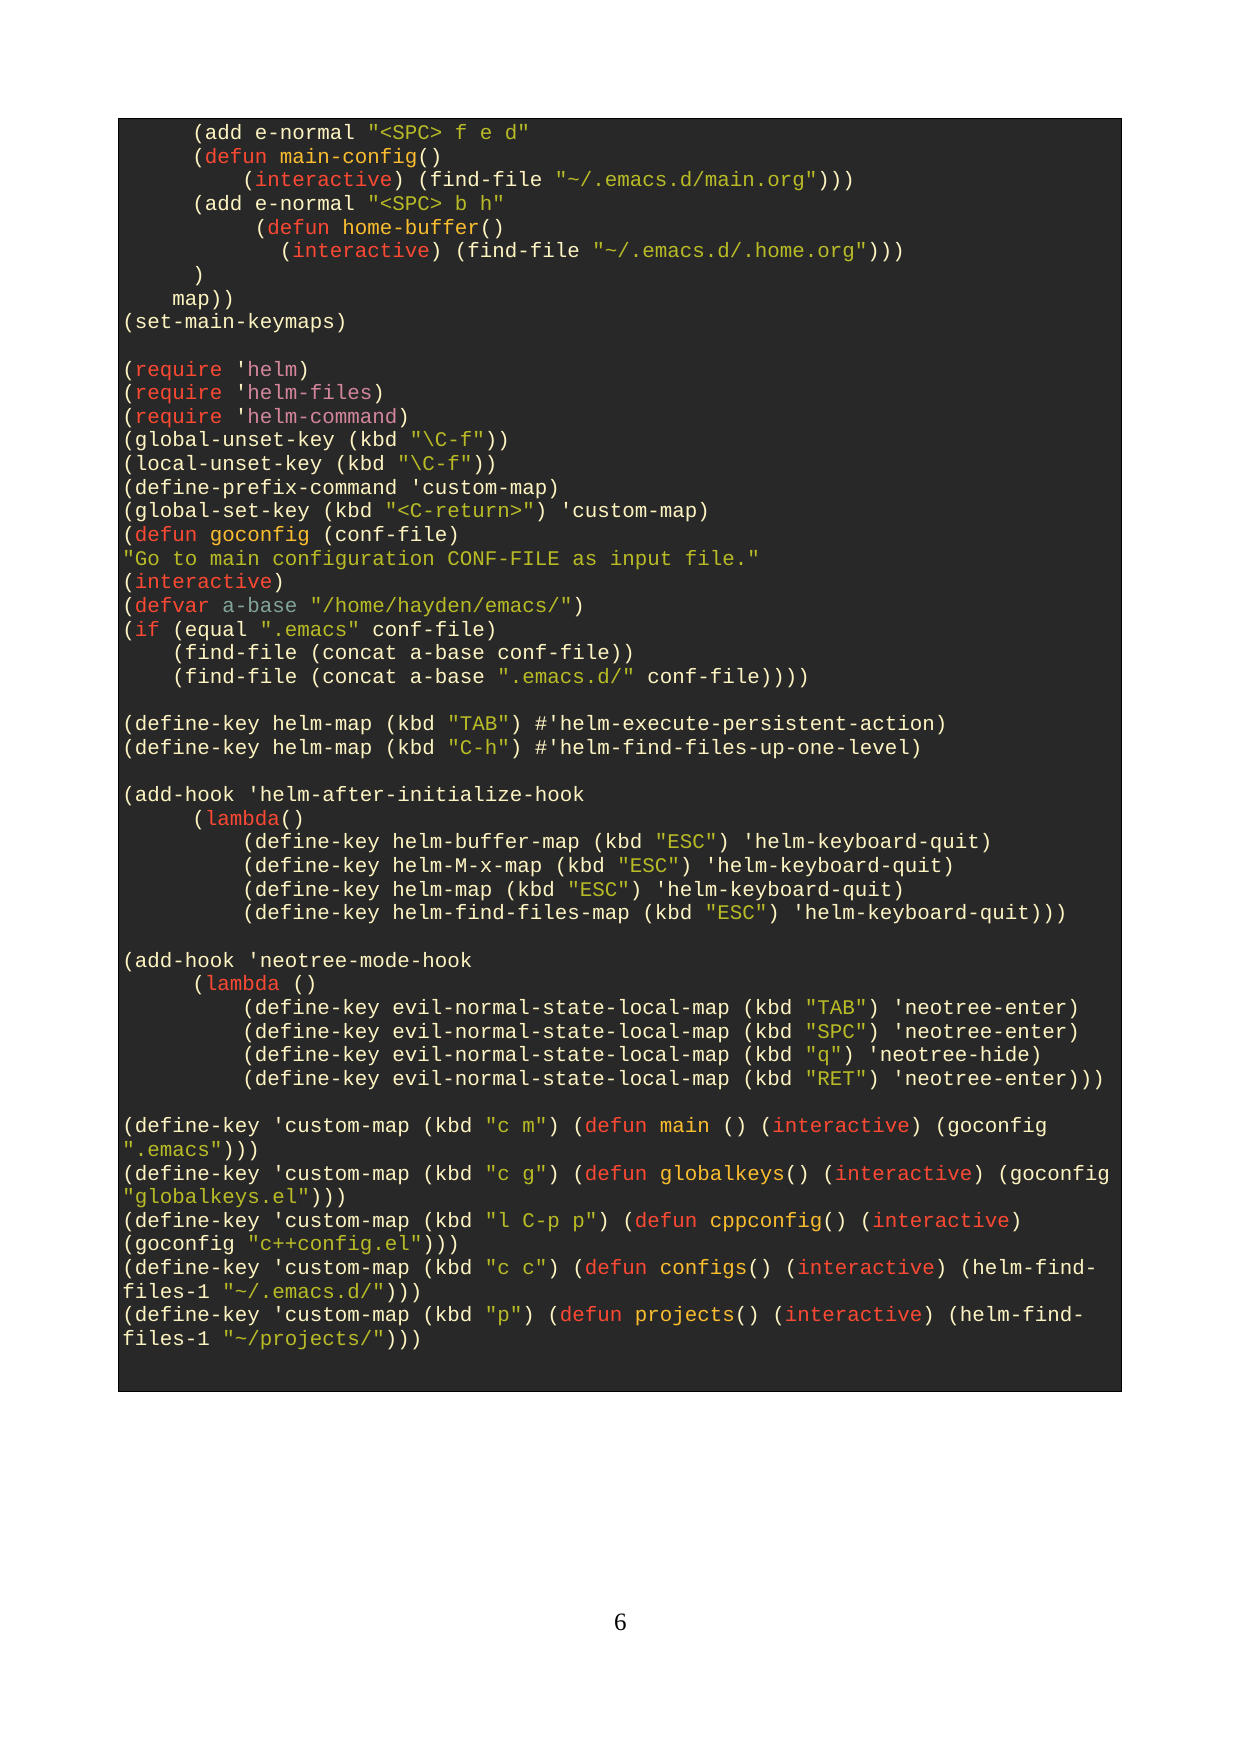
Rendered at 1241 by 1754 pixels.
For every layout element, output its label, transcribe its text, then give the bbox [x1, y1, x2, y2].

text (define-key evil-normal-state-local-map (kbd "RET") 'neotree-enter))) [119, 1064, 1121, 1088]
text (defun main-config() [119, 142, 1121, 165]
text (lambda () [119, 969, 1121, 993]
text (defun home-buffer() [119, 213, 1121, 236]
text (add-hook 'helm-after-initialize-hook [119, 780, 1121, 804]
text (define-key 'custom-map (kbd "l C-p p") (defun cppconfig() (interactive) (goconfig "c++config.el"))) [119, 1206, 1121, 1253]
text (define-key 'custom-map (kbd "c c") (defun configs() (interactive) (helm-find-files-1 "~/.emacs.d/"))) [119, 1253, 1121, 1300]
text (define-key evil-normal-state-local-map (kbd "q") 'neotree-hide) [119, 1040, 1121, 1064]
text (find-file (concat a-base conf-file)) [119, 638, 1121, 662]
text "Go to main configuration CONF-FILE as input file." [119, 544, 1121, 567]
text ) [119, 260, 1121, 284]
text (global-set-key (kbd "<C-return>") 'custom-map) [119, 496, 1121, 520]
text (define-key helm-M-x-map (kbd "ESC") 'helm-keyboard-quit) [119, 851, 1121, 875]
text (define-key 'custom-map (kbd "p") (defun projects() (interactive) (helm-find-files-1 "~/projects/"))) [119, 1300, 1121, 1352]
text (interactive) (find-file "~/.emacs.d/main.org"))) [119, 165, 1121, 189]
text (interactive) (find-file "~/.emacs.d/.home.org"))) [119, 236, 1121, 260]
text (define-key 'custom-map (kbd "c m") (defun main () (interactive) (goconfig ".emacs"))) [119, 1111, 1121, 1158]
text (define-key 'custom-map (kbd "c g") (defun globalkeys() (interactive) (goconfig "globalkeys.el"))) [119, 1158, 1121, 1206]
text (define-prefix-command 'custom-map) [119, 473, 1121, 496]
text (lambda() [119, 804, 1121, 827]
text (require 'helm-files) [119, 378, 1121, 402]
text (add-hook 'neotree-mode-hook [119, 946, 1121, 969]
text (defun goconfig (conf-file) [119, 520, 1121, 544]
text (define-key evil-normal-state-local-map (kbd "TAB") 'neotree-enter) [119, 993, 1121, 1017]
text (require 'helm-command) [119, 402, 1121, 426]
text (define-key helm-map (kbd "ESC") 'helm-keyboard-quit) [119, 875, 1121, 898]
text (define-key helm-buffer-map (kbd "ESC") 'helm-keyboard-quit) [119, 827, 1121, 851]
text (add e-normal "<SPC> b h" [119, 189, 1121, 213]
text (require 'helm) [119, 354, 1121, 378]
text (define-key evil-normal-state-local-map (kbd "SPC") 'neotree-enter) [119, 1017, 1121, 1040]
text (define-key helm-map (kbd "TAB") #'helm-execute-persistent-action) [119, 709, 1121, 733]
text (local-unset-key (kbd "\C-f")) [119, 449, 1121, 473]
text (if (equal ".emacs" conf-file) [119, 615, 1121, 638]
text (define-key helm-find-files-map (kbd "ESC") 'helm-keyboard-quit))) [119, 898, 1121, 922]
text (interactive) [119, 567, 1121, 591]
text (find-file (concat a-base ".emacs.d/" conf-file)))) [119, 662, 1121, 686]
text (add e-normal "<SPC> f e d" [119, 119, 1121, 142]
text (defvar a-base "/home/hayden/emacs/") [119, 591, 1121, 615]
text map)) [119, 284, 1121, 307]
text (set-main-keymaps) [119, 307, 1121, 331]
text (define-key helm-map (kbd "C-h") #'helm-find-files-up-one-level) [119, 733, 1121, 757]
text (global-unset-key (kbd "\C-f")) [119, 426, 1121, 449]
